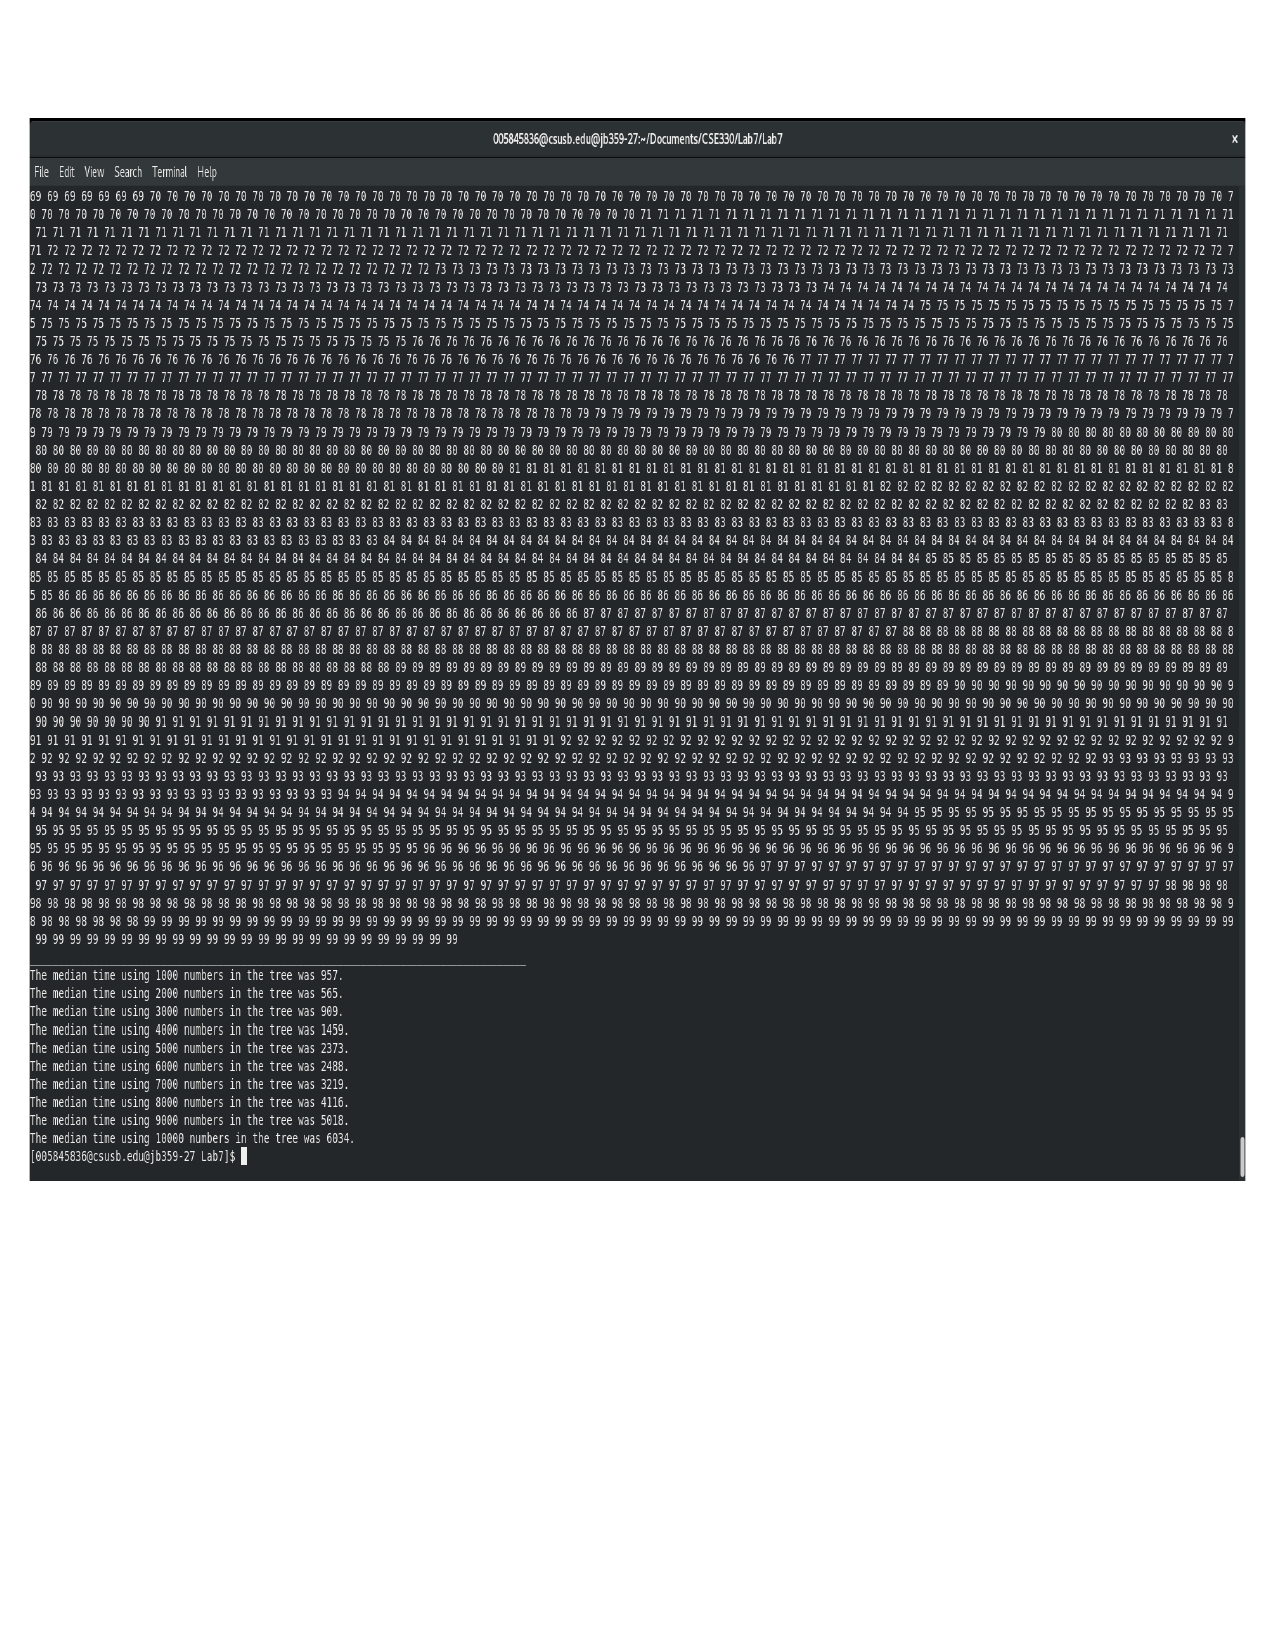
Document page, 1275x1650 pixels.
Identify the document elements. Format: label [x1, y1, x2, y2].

picture [29, 118, 1246, 1181]
